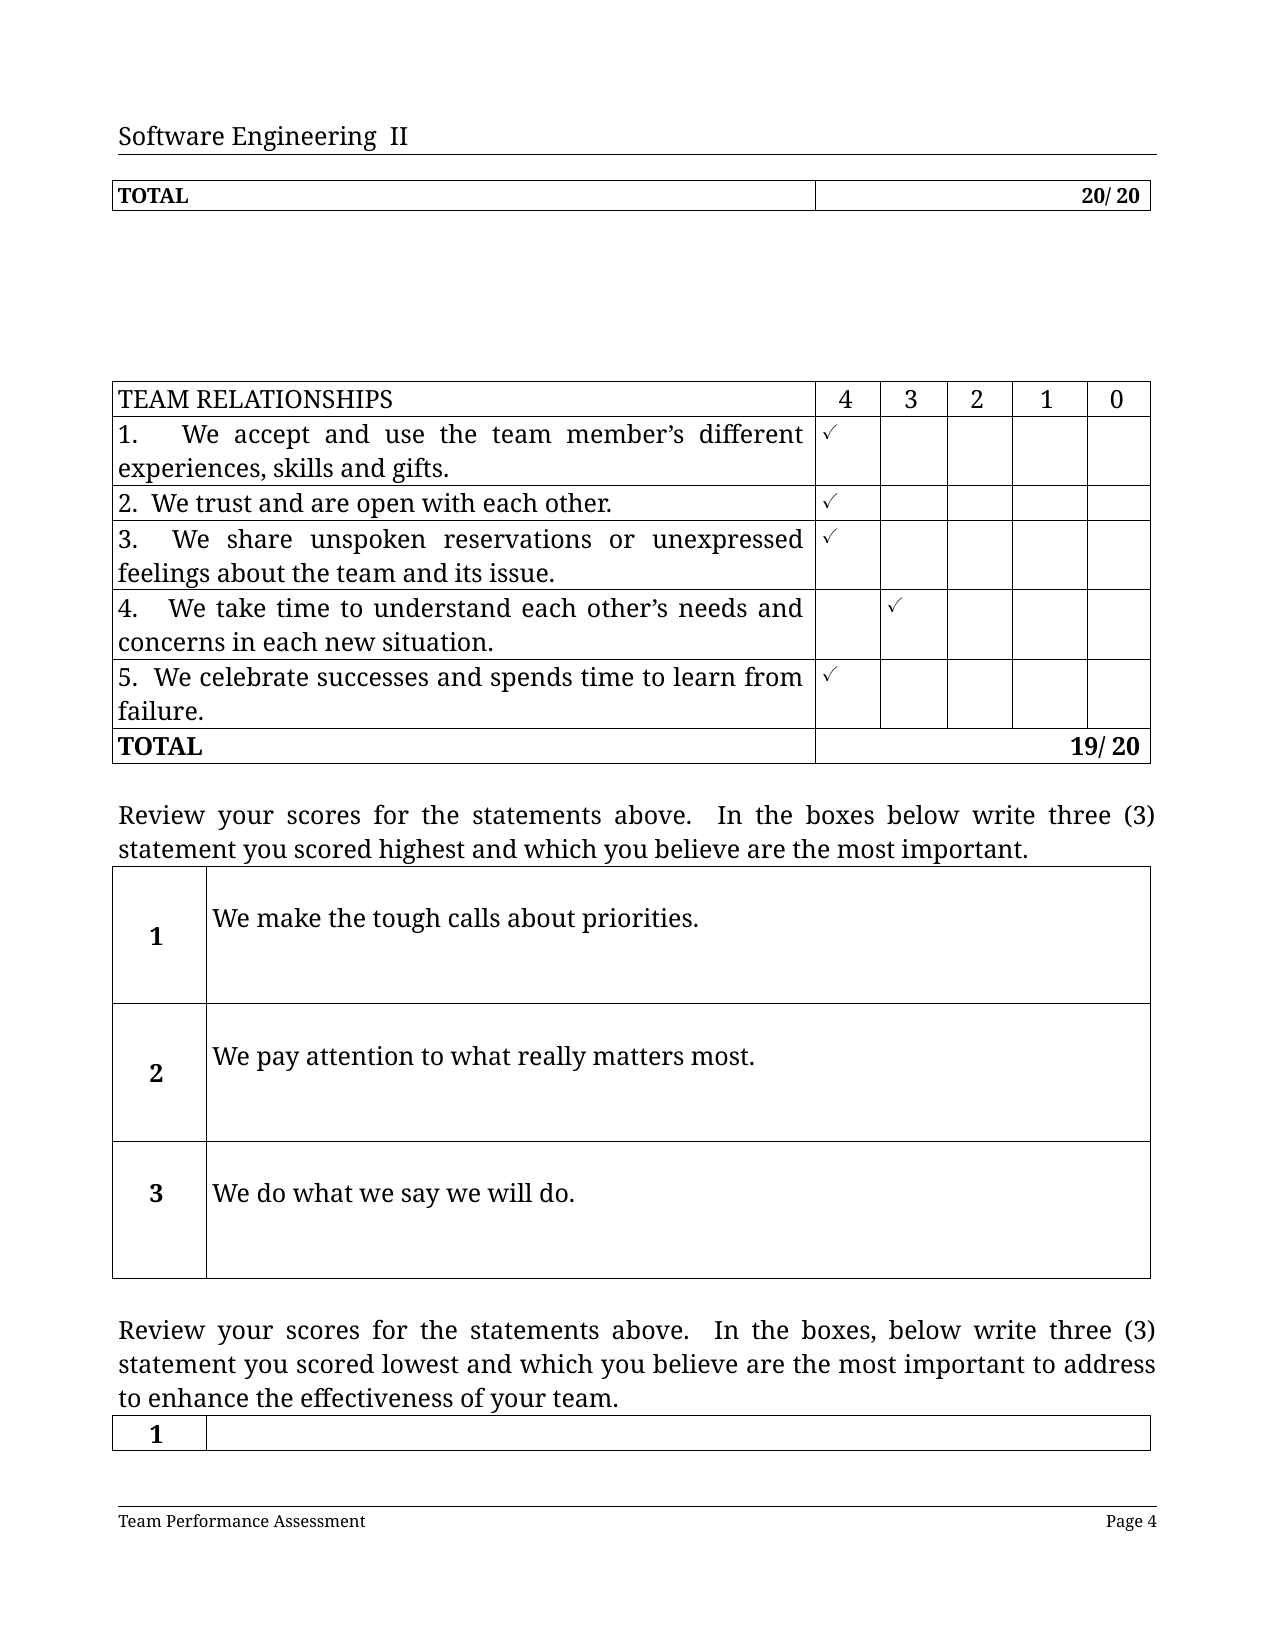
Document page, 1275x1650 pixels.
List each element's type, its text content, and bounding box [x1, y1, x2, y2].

table_cell [1013, 590, 1087, 658]
table_cell [881, 486, 947, 520]
table_cell ✓ [816, 660, 880, 728]
table_cell ✓ [816, 521, 880, 589]
table_header We make the tough calls about priorities. [207, 867, 1150, 1003]
table_cell [1013, 417, 1087, 485]
table_header 0 [1088, 382, 1150, 416]
table_cell [1088, 486, 1150, 520]
table_cell 2 [113, 1004, 206, 1141]
table_cell 4. We take time to understand each other’s needs and concerns in each new situation. [113, 590, 815, 658]
text Review your scores for the statements above. In the boxes, below write three (3) statement you scored lowest and which you believe are the most important to address to enhance the effectiveness of your team. [118, 1313, 1157, 1415]
table_cell [1088, 660, 1150, 728]
table_cell [1088, 417, 1150, 485]
table_cell 3 [113, 1142, 206, 1278]
table_cell TOTAL [113, 729, 815, 763]
table_cell [881, 417, 947, 485]
table_cell [1088, 590, 1150, 658]
table_cell [948, 590, 1012, 658]
table_cell [881, 660, 947, 728]
table_cell ✓ [881, 590, 947, 658]
table_cell 3. We share unspoken reservations or unexpressed feelings about the team and its issue. [113, 521, 815, 589]
table_cell 19/ 20 [816, 729, 1150, 763]
table_cell ✓ [816, 486, 880, 520]
table_cell We pay attention to what really matters most. [207, 1004, 1150, 1141]
table_cell 5. We celebrate successes and spends time to learn from failure. [113, 660, 815, 728]
table_cell 1. We accept and use the team member’s different experiences, skills and gifts. [113, 417, 815, 485]
table_header 1 [113, 867, 206, 1003]
table_header 4 [816, 382, 880, 416]
table_cell [948, 486, 1012, 520]
table_cell We do what we say we will do. [207, 1142, 1150, 1278]
table_header 1 [113, 1416, 206, 1450]
table_header TEAM RELATIONSHIPS [113, 382, 815, 416]
text Review your scores for the statements above. In the boxes below write three (3) statement you scored highest and which you believe are the most important. [118, 798, 1157, 866]
table_cell TOTAL [113, 181, 815, 209]
table_cell [1013, 660, 1087, 728]
table_cell [948, 417, 1012, 485]
table_header 1 [1013, 382, 1087, 416]
table_header [207, 1416, 1150, 1450]
table_header 3 [881, 382, 947, 416]
table_cell [1088, 521, 1150, 589]
table_cell [816, 590, 880, 658]
table_header 2 [948, 382, 1012, 416]
table_cell [948, 660, 1012, 728]
table_cell [1013, 486, 1087, 520]
table_cell [948, 521, 1012, 589]
table_cell 2. We trust and are open with each other. [113, 486, 815, 520]
table_cell [881, 521, 947, 589]
table_cell 20/ 20 [816, 181, 1150, 209]
table_cell ✓ [816, 417, 880, 485]
table_cell [1013, 521, 1087, 589]
